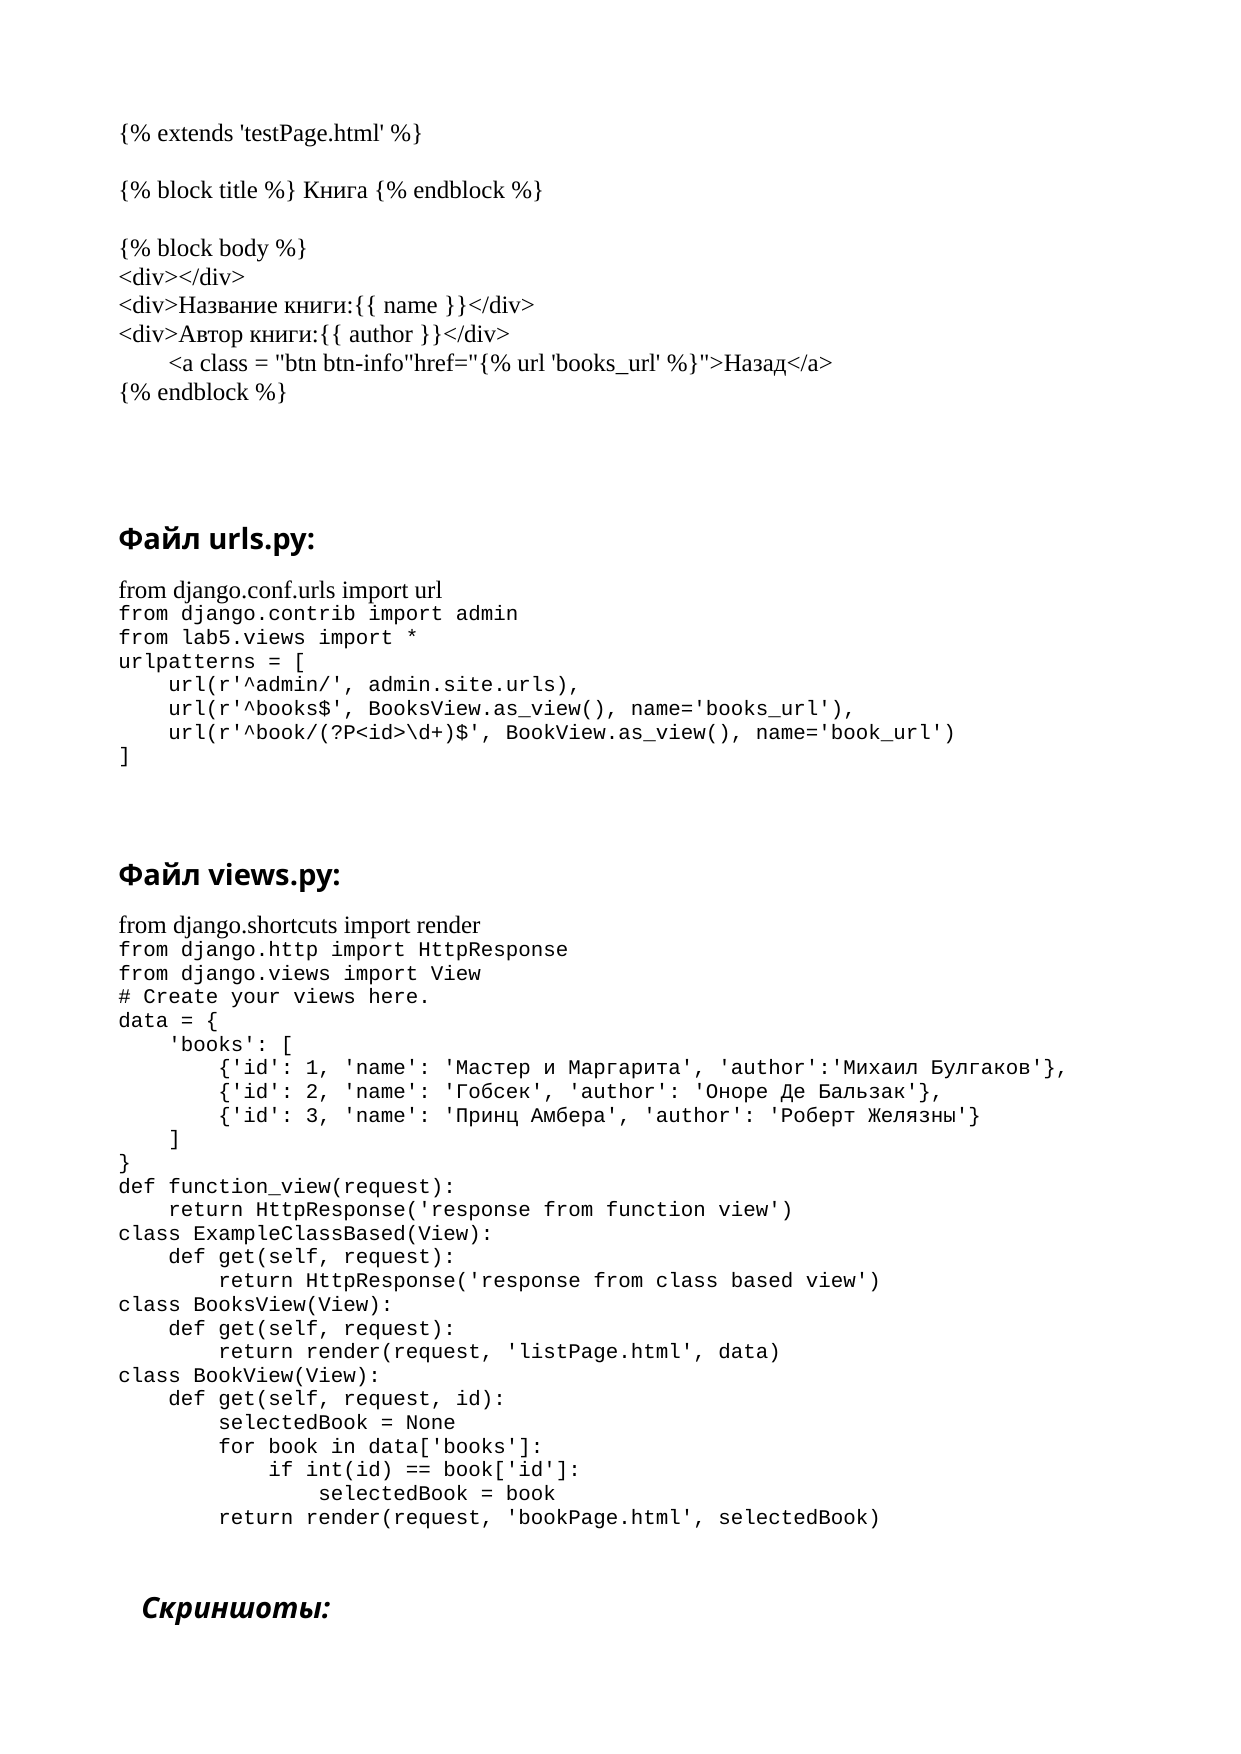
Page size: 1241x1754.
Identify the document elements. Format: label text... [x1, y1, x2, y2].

text Скриншоты: [118, 1588, 1122, 1627]
text class ExampleClassBased(View): [118, 1223, 1122, 1247]
text <div>Название книги:{{ name }}</div> [118, 291, 1122, 319]
text <div>Автор книги:{{ author }}</div> [118, 319, 1122, 348]
text {'id': 2, 'name': 'Гобсек', 'author': 'Оноре Де Бальзак'}, [118, 1081, 1122, 1105]
text Файл views.py: [118, 854, 1122, 894]
text ] [118, 1128, 1122, 1152]
text class BookView(View): [118, 1365, 1122, 1388]
text urlpatterns = [ [118, 651, 1122, 674]
text {% block title %} Книга {% endblock %} [118, 176, 1122, 204]
text return render(request, 'bookPage.html', selectedBook) [118, 1507, 1122, 1530]
text {'id': 1, 'name': 'Мастер и Маргарита', 'author':'Михаил Булгаков'}, [118, 1057, 1122, 1081]
text <a class = "btn btn-info"href="{% url 'books_url' %}">Назад</a> [118, 348, 1122, 377]
text from django.conf.urls import url [118, 575, 1122, 603]
text # Create your views here. [118, 986, 1122, 1010]
text {% endblock %} [118, 377, 1122, 406]
text from django.views import View [118, 963, 1122, 986]
text ] [118, 745, 1122, 769]
text url(r'^admin/', admin.site.urls), [118, 674, 1122, 698]
text url(r'^books$', BooksView.as_view(), name='books_url'), [118, 698, 1122, 722]
text Файл urls.py: [118, 518, 1122, 558]
text def get(self, request): [118, 1317, 1122, 1341]
text {'id': 3, 'name': 'Принц Амбера', 'author': 'Роберт Желязны'} [118, 1105, 1122, 1128]
text for book in data['books']: [118, 1436, 1122, 1459]
text return HttpResponse('response from function view') [118, 1199, 1122, 1223]
text from django.shortcuts import render [118, 910, 1122, 939]
text {% block body %} [118, 233, 1122, 262]
text def function_view(request): [118, 1176, 1122, 1199]
text from lab5.views import * [118, 627, 1122, 651]
text def get(self, request, id): [118, 1388, 1122, 1412]
text class BooksView(View): [118, 1294, 1122, 1317]
text 'books': [ [118, 1034, 1122, 1057]
text selectedBook = book [118, 1483, 1122, 1507]
text def get(self, request): [118, 1247, 1122, 1270]
text return HttpResponse('response from class based view') [118, 1270, 1122, 1294]
text from django.http import HttpResponse [118, 939, 1122, 963]
text return render(request, 'listPage.html', data) [118, 1341, 1122, 1365]
text from django.contrib import admin [118, 603, 1122, 627]
text } [118, 1152, 1122, 1176]
text data = { [118, 1010, 1122, 1034]
text if int(id) == book['id']: [118, 1459, 1122, 1483]
text url(r'^book/(?P<id>\d+)$', BookView.as_view(), name='book_url') [118, 722, 1122, 745]
text <div></div> [118, 262, 1122, 291]
text selectedBook = None [118, 1412, 1122, 1436]
text {% extends 'testPage.html' %} [118, 118, 1122, 147]
